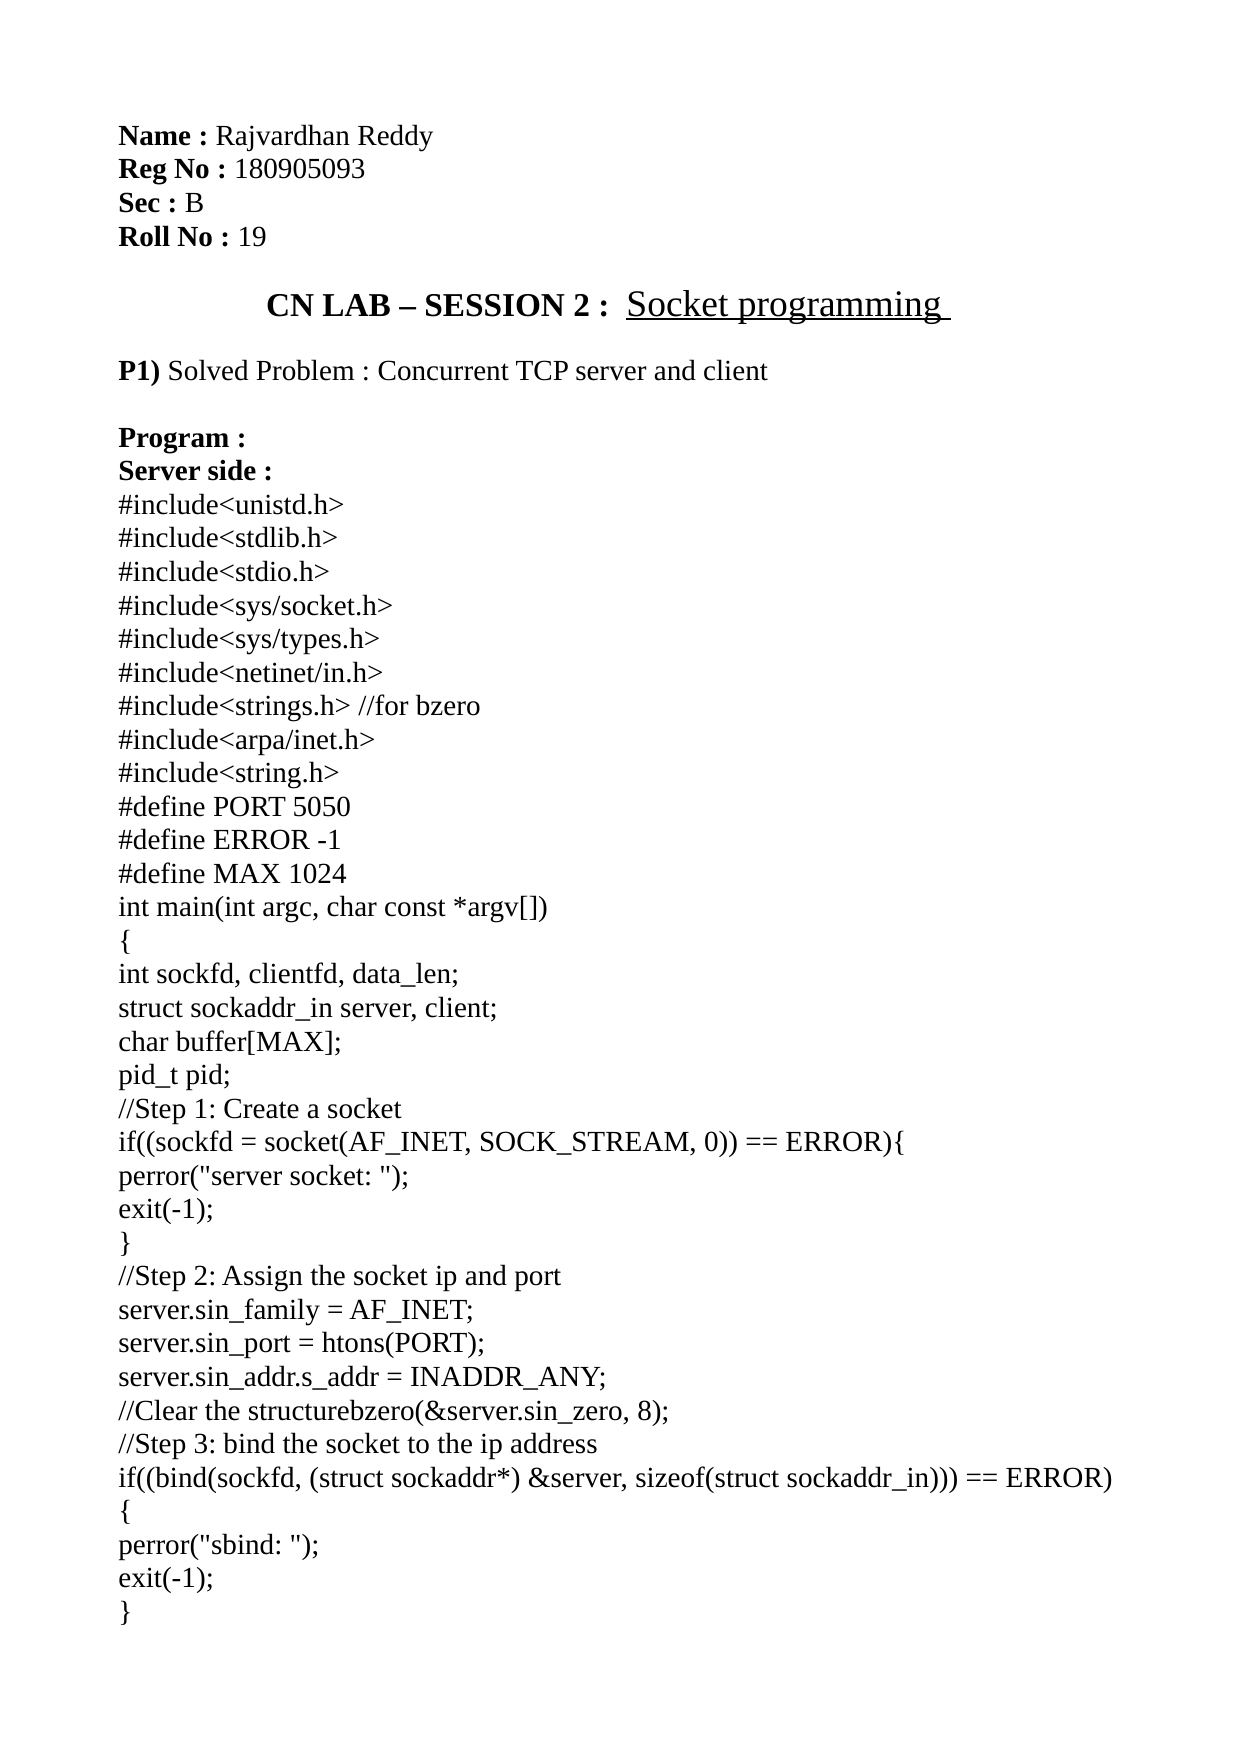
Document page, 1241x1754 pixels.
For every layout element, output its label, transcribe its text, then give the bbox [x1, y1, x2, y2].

text #include<string.h> [118, 755, 1122, 789]
text exit(-1); [118, 1560, 1122, 1594]
text Sec : B [118, 185, 1122, 219]
text { [118, 923, 1122, 957]
text //Step 2: Assign the socket ip and port [118, 1258, 1122, 1292]
text #include<stdlib.h> [118, 521, 1122, 554]
text server.sin_addr.s_addr = INADDR_ANY; [118, 1359, 1122, 1393]
text //Clear the structurebzero(&server.sin_zero, 8); [118, 1393, 1122, 1426]
text Program : [118, 420, 1122, 453]
text Server side : [118, 453, 1122, 487]
text pid_t pid; [118, 1057, 1122, 1091]
text } [118, 1225, 1122, 1258]
text perror("server socket: "); [118, 1158, 1122, 1191]
text int sockfd, clientfd, data_len; [118, 957, 1122, 990]
text P1) Solved Problem : Concurrent TCP server and client [118, 353, 1122, 386]
text #include<stdio.h> [118, 554, 1122, 588]
text #define ERROR -1 [118, 822, 1122, 856]
text exit(-1); [118, 1191, 1122, 1225]
text if((sockfd = socket(AF_INET, SOCK_STREAM, 0)) == ERROR){ [118, 1124, 1122, 1158]
text #define MAX 1024 [118, 856, 1122, 889]
text char buffer[MAX]; [118, 1024, 1122, 1057]
text #include<arpa/inet.h> [118, 722, 1122, 755]
text //Step 1: Create a socket [118, 1091, 1122, 1124]
text struct sockaddr_in server, client; [118, 990, 1122, 1024]
text #define PORT 5050 [118, 789, 1122, 822]
text #include<sys/types.h> [118, 621, 1122, 655]
text perror("sbind: "); [118, 1527, 1122, 1560]
text CN LAB – SESSION 2 : Socket programming [118, 281, 1122, 324]
text #include<sys/socket.h> [118, 588, 1122, 621]
text #include<netinet/in.h> [118, 655, 1122, 688]
text Roll No : 19 [118, 219, 1122, 252]
text } [118, 1594, 1122, 1627]
text if((bind(sockfd, (struct sockaddr*) &server, sizeof(struct sockaddr_in))) == ERROR){ [118, 1460, 1122, 1527]
text server.sin_family = AF_INET; [118, 1292, 1122, 1326]
text //Step 3: bind the socket to the ip address [118, 1426, 1122, 1460]
text Name : Rajvardhan Reddy [118, 118, 1122, 152]
text #include<strings.h> //for bzero [118, 688, 1122, 722]
text #include<unistd.h> [118, 487, 1122, 521]
text int main(int argc, char const *argv[]) [118, 889, 1122, 923]
text server.sin_port = htons(PORT); [118, 1326, 1122, 1359]
text Reg No : 180905093 [118, 152, 1122, 185]
